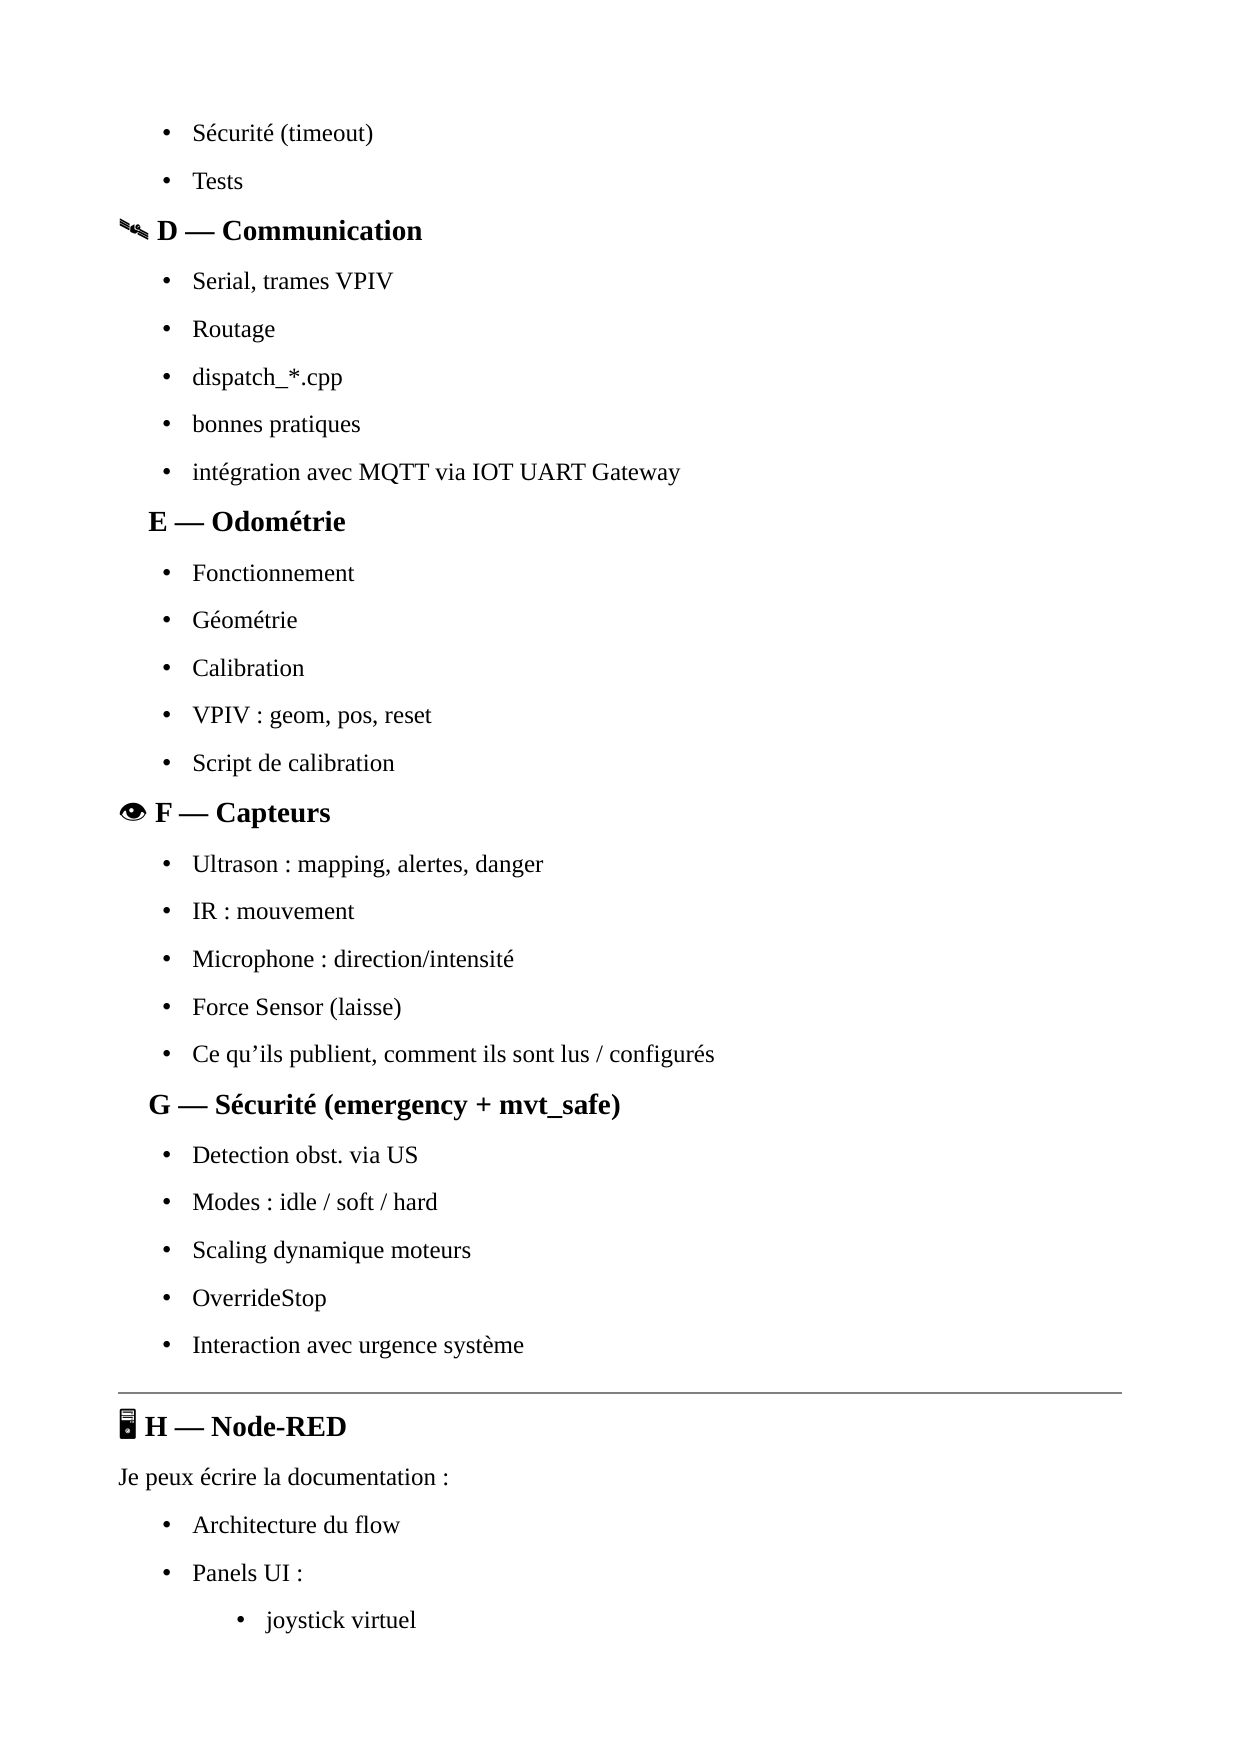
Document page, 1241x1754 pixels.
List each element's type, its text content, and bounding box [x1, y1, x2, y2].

subtitle 🧭 E — Odométrie [118, 504, 1122, 538]
list Modes : idle / soft / hard [162, 1187, 1122, 1216]
list Scaling dynamique moteurs [162, 1235, 1122, 1264]
list Sécurité (timeout) [162, 118, 1122, 147]
list Detection obst. via US [162, 1140, 1122, 1169]
list VPIV : geom, pos, reset [162, 700, 1122, 729]
list IR : mouvement [162, 896, 1122, 925]
list Architecture du flow [162, 1510, 1122, 1539]
list intégration avec MQTT via IOT UART Gateway [162, 457, 1122, 486]
list Script de calibration [162, 748, 1122, 777]
list Calibration [162, 653, 1122, 682]
list Routage [162, 314, 1122, 343]
list Serial, trames VPIV [162, 266, 1122, 295]
list joystick virtuel [236, 1605, 1122, 1634]
subtitle 🛰️ D — Communication [118, 213, 1122, 247]
list Microphone : direction/intensité [162, 944, 1122, 973]
list Force Sensor (laisse) [162, 992, 1122, 1020]
list Ultrason : mapping, alertes, danger [162, 849, 1122, 877]
list Interaction avec urgence système [162, 1330, 1122, 1359]
list Fonctionnement [162, 558, 1122, 586]
subtitle 🔐 G — Sécurité (emergency + mvt_safe) [118, 1087, 1122, 1120]
subtitle 🖥️ H — Node-RED [118, 1409, 1122, 1443]
text Je peux écrire la documentation : [118, 1462, 1122, 1491]
list Ce qu’ils publient, comment ils sont lus / configurés [162, 1039, 1122, 1068]
list Tests [162, 166, 1122, 194]
list bonnes pratiques [162, 409, 1122, 438]
list OverrideStop [162, 1283, 1122, 1311]
list dispatch_*.cpp [162, 362, 1122, 390]
subtitle 👁️ F — Capteurs [118, 796, 1122, 829]
list Géométrie [162, 605, 1122, 634]
list Panels UI : [162, 1558, 1122, 1586]
